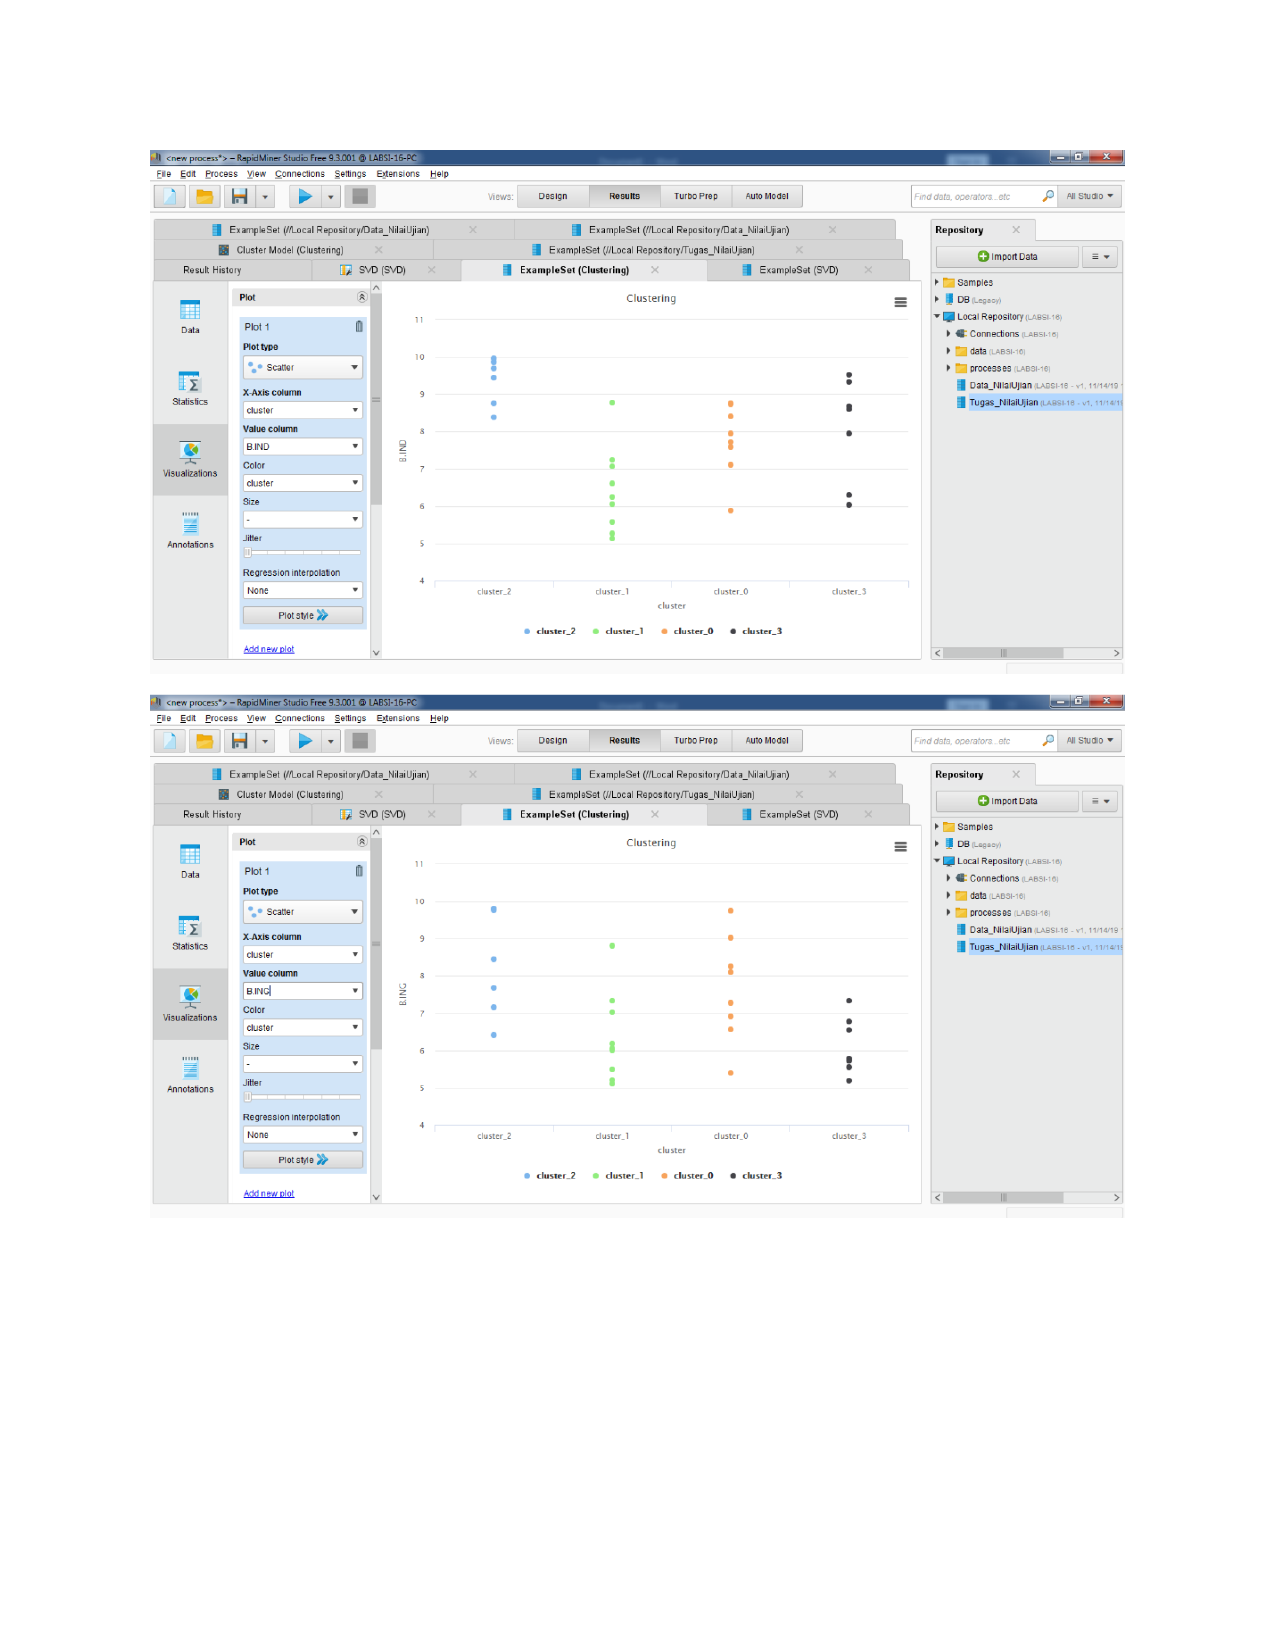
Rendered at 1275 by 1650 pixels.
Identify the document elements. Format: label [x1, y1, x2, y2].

picture [150, 150, 1125, 1218]
